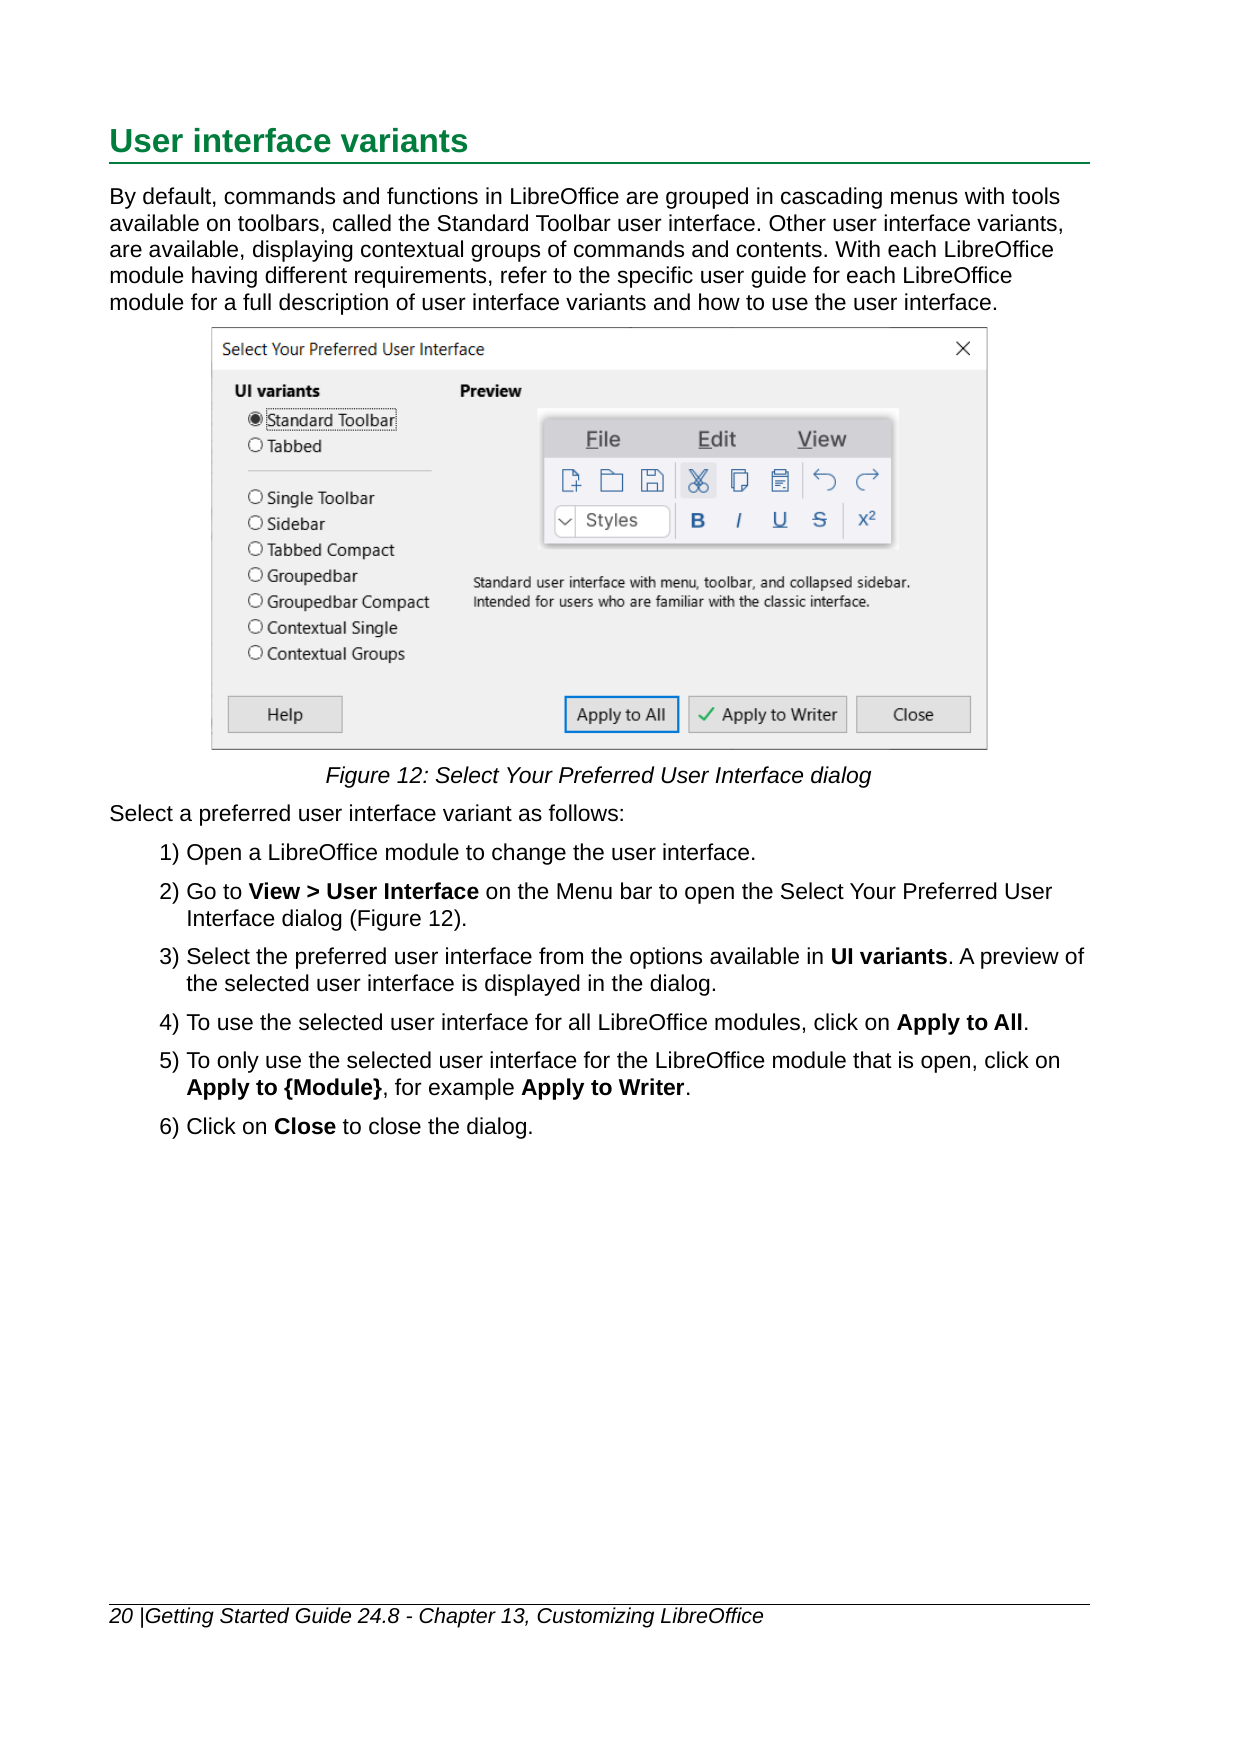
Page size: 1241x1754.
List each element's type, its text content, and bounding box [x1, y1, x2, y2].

list To use the selected user interface for all LibreOffice modules, click on Apply to All. [186, 1008, 1090, 1035]
text Figure 12: Select Your Preferred User Interface dialog [211, 762, 987, 788]
list Go to View > User Interface on the Menu bar to open the Select Your Preferred User Interface dialog (Figure 12). [186, 878, 1090, 931]
subtitle User interface variants [109, 121, 1090, 162]
list Select the preferred user interface from the options available in UI variants. A preview of the selected user interface is displayed in the dialog. [186, 943, 1090, 996]
list Select a preferred user interface variant as follows: [109, 800, 1090, 827]
text By default, commands and functions in LibreOffice are grouped in cascading menus with tools available on toolbars, called the Standard Toolbar user interface. Other user interface variants, are available, displaying contextual groups of commands and contents. With each LibreOffice module having different requirements, refer to the specific user guide for each LibreOffice module for a full description of user interface variants and how to use the user interface. [109, 183, 1090, 315]
picture [211, 327, 988, 750]
list Open a LibreOffice module to change the user interface. [186, 839, 1090, 866]
list Click on Close to close the dialog. [186, 1113, 1090, 1139]
list To only use the selected user interface for the LibreOffice module that is open, click on Apply to {Module}, for example Apply to Writer. [186, 1047, 1090, 1100]
